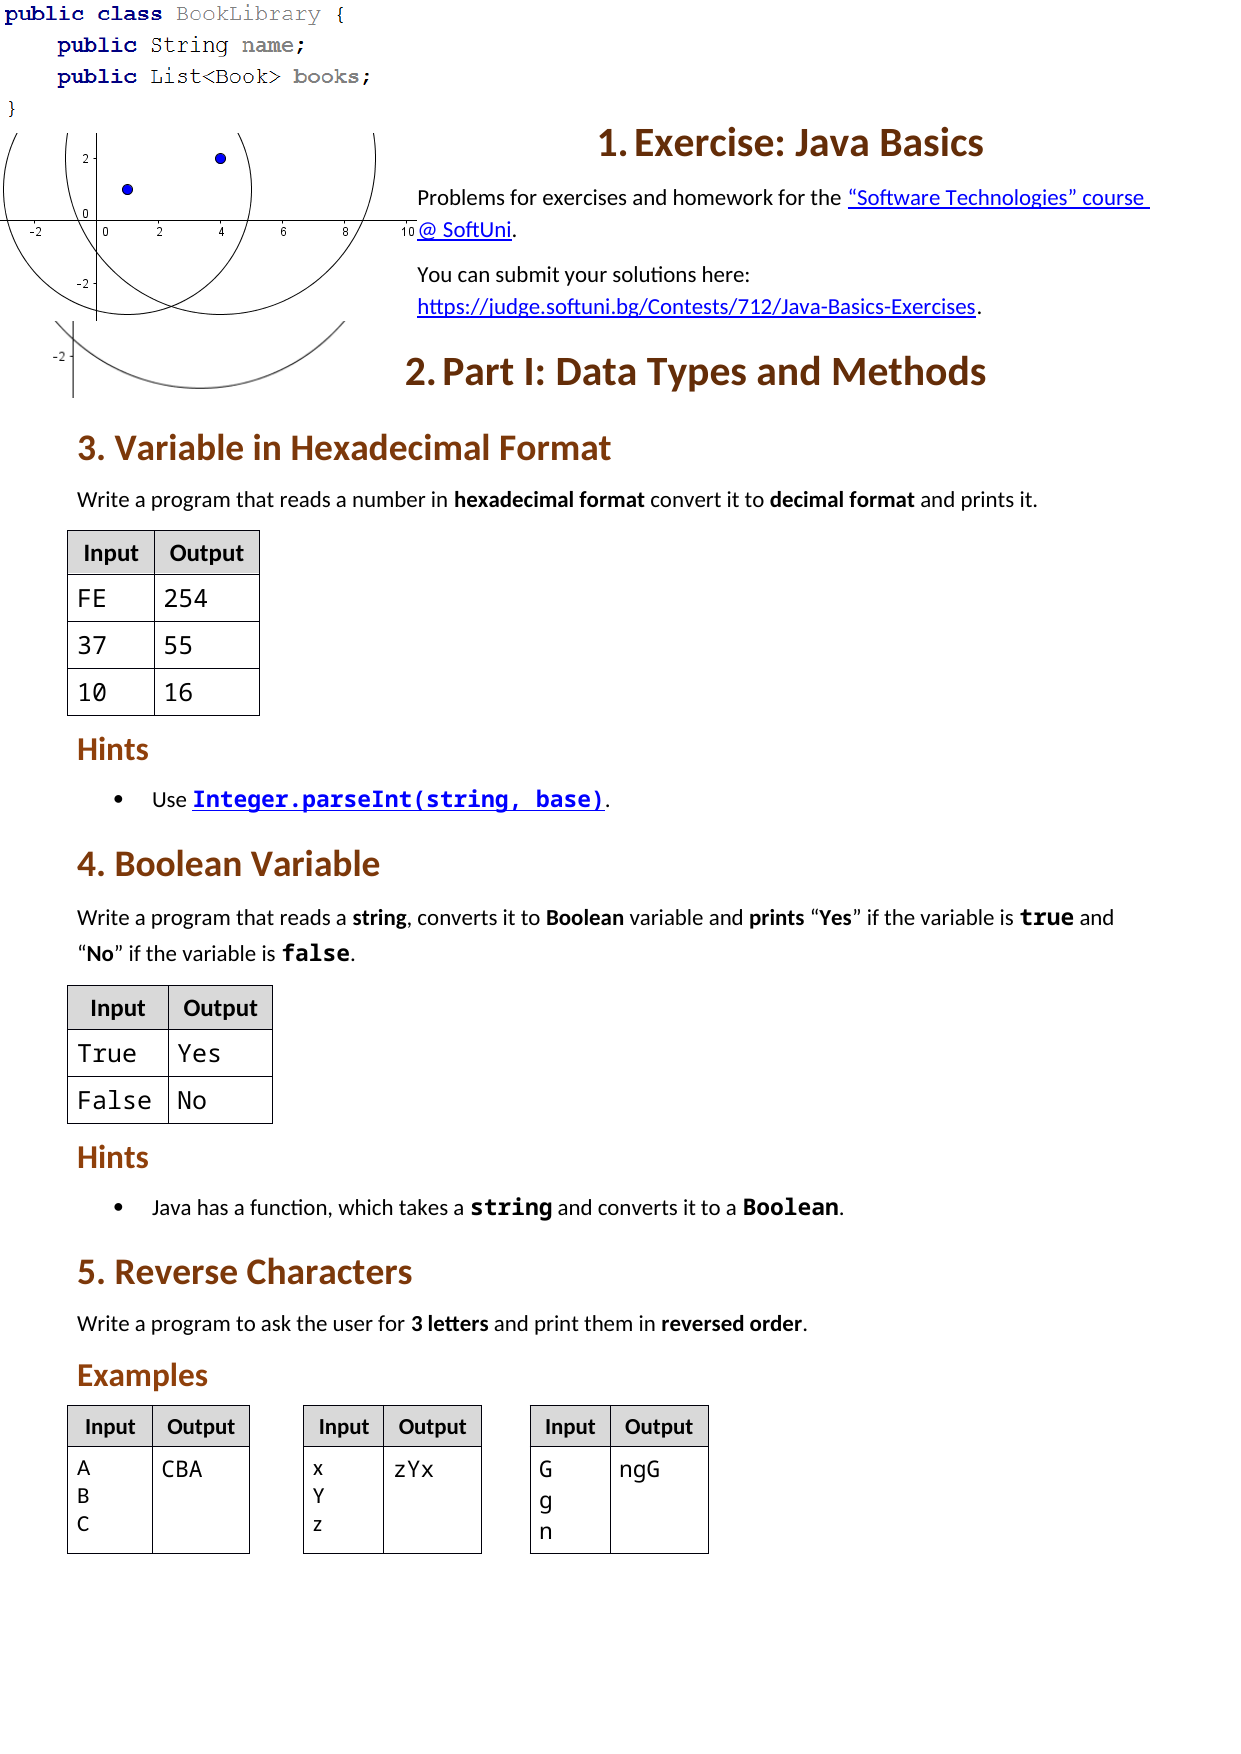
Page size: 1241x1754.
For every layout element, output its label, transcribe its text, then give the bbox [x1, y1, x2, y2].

subtitle Hints [77, 1136, 1163, 1177]
text Problems for exercises and homework for the “Software Technologies” course @ SoftUni. [417, 183, 1163, 243]
table_cell False [68, 1077, 168, 1123]
list Use Integer.parseInt(string, base). [114, 783, 1163, 814]
table_header Output [155, 531, 259, 573]
table_cell FE [68, 575, 154, 621]
table_header Input [68, 1406, 152, 1446]
subtitle Examples [77, 1354, 1163, 1394]
table_header Input [304, 1406, 383, 1446]
table_header Output [153, 1406, 249, 1446]
table_cell 254 [155, 575, 259, 621]
table_cell 10 [68, 669, 154, 714]
table_header [250, 1405, 303, 1446]
table_cell x Y z [304, 1447, 383, 1552]
picture [0, 0, 417, 398]
table_cell ngG [611, 1447, 708, 1552]
table_header Output [384, 1406, 481, 1446]
text Write a program that reads a number in hexadecimal format convert it to decimal format and prints it. [77, 485, 1163, 513]
subtitle Reverse Characters [77, 1248, 1163, 1294]
table_cell G g n [531, 1447, 610, 1552]
table_header Output [611, 1406, 708, 1446]
subtitle Part I: Data Types and Methods [405, 345, 1163, 396]
table_header Input [531, 1406, 610, 1446]
table_cell No [169, 1077, 272, 1123]
text Write a program that reads a string, converts it to Boolean variable and prints “Yes” if the variable is true and “No” if the variable is false. [77, 901, 1163, 968]
table_header Input [68, 986, 168, 1029]
table_cell True [68, 1030, 168, 1076]
subtitle Boolean Variable [77, 840, 1163, 886]
table_cell Yes [169, 1030, 272, 1076]
table_header [482, 1405, 530, 1446]
table_cell 55 [155, 622, 259, 667]
list Java has a function, which takes a string and converts it to a Boolean. [114, 1191, 1163, 1223]
table_cell 37 [68, 622, 154, 667]
table_header Output [169, 986, 272, 1029]
subtitle Variable in Hexadecimal Format [77, 424, 1163, 470]
table_cell A B C [68, 1447, 152, 1552]
subtitle Hints [77, 728, 1163, 769]
table_cell [250, 1446, 303, 1552]
subtitle Exercise: Java Basics [417, 116, 1163, 167]
table_cell 16 [155, 669, 259, 714]
table_header Input [68, 531, 154, 573]
text You can submit your solutions here: https://judge.softuni.bg/Contests/712/Java-Basics-Exercises. [417, 260, 1163, 320]
table_cell [482, 1446, 530, 1552]
table_cell zYx [384, 1447, 481, 1552]
text Write a program to ask the user for 3 letters and print them in reversed order. [77, 1309, 1163, 1337]
table_cell CBA [153, 1447, 249, 1552]
